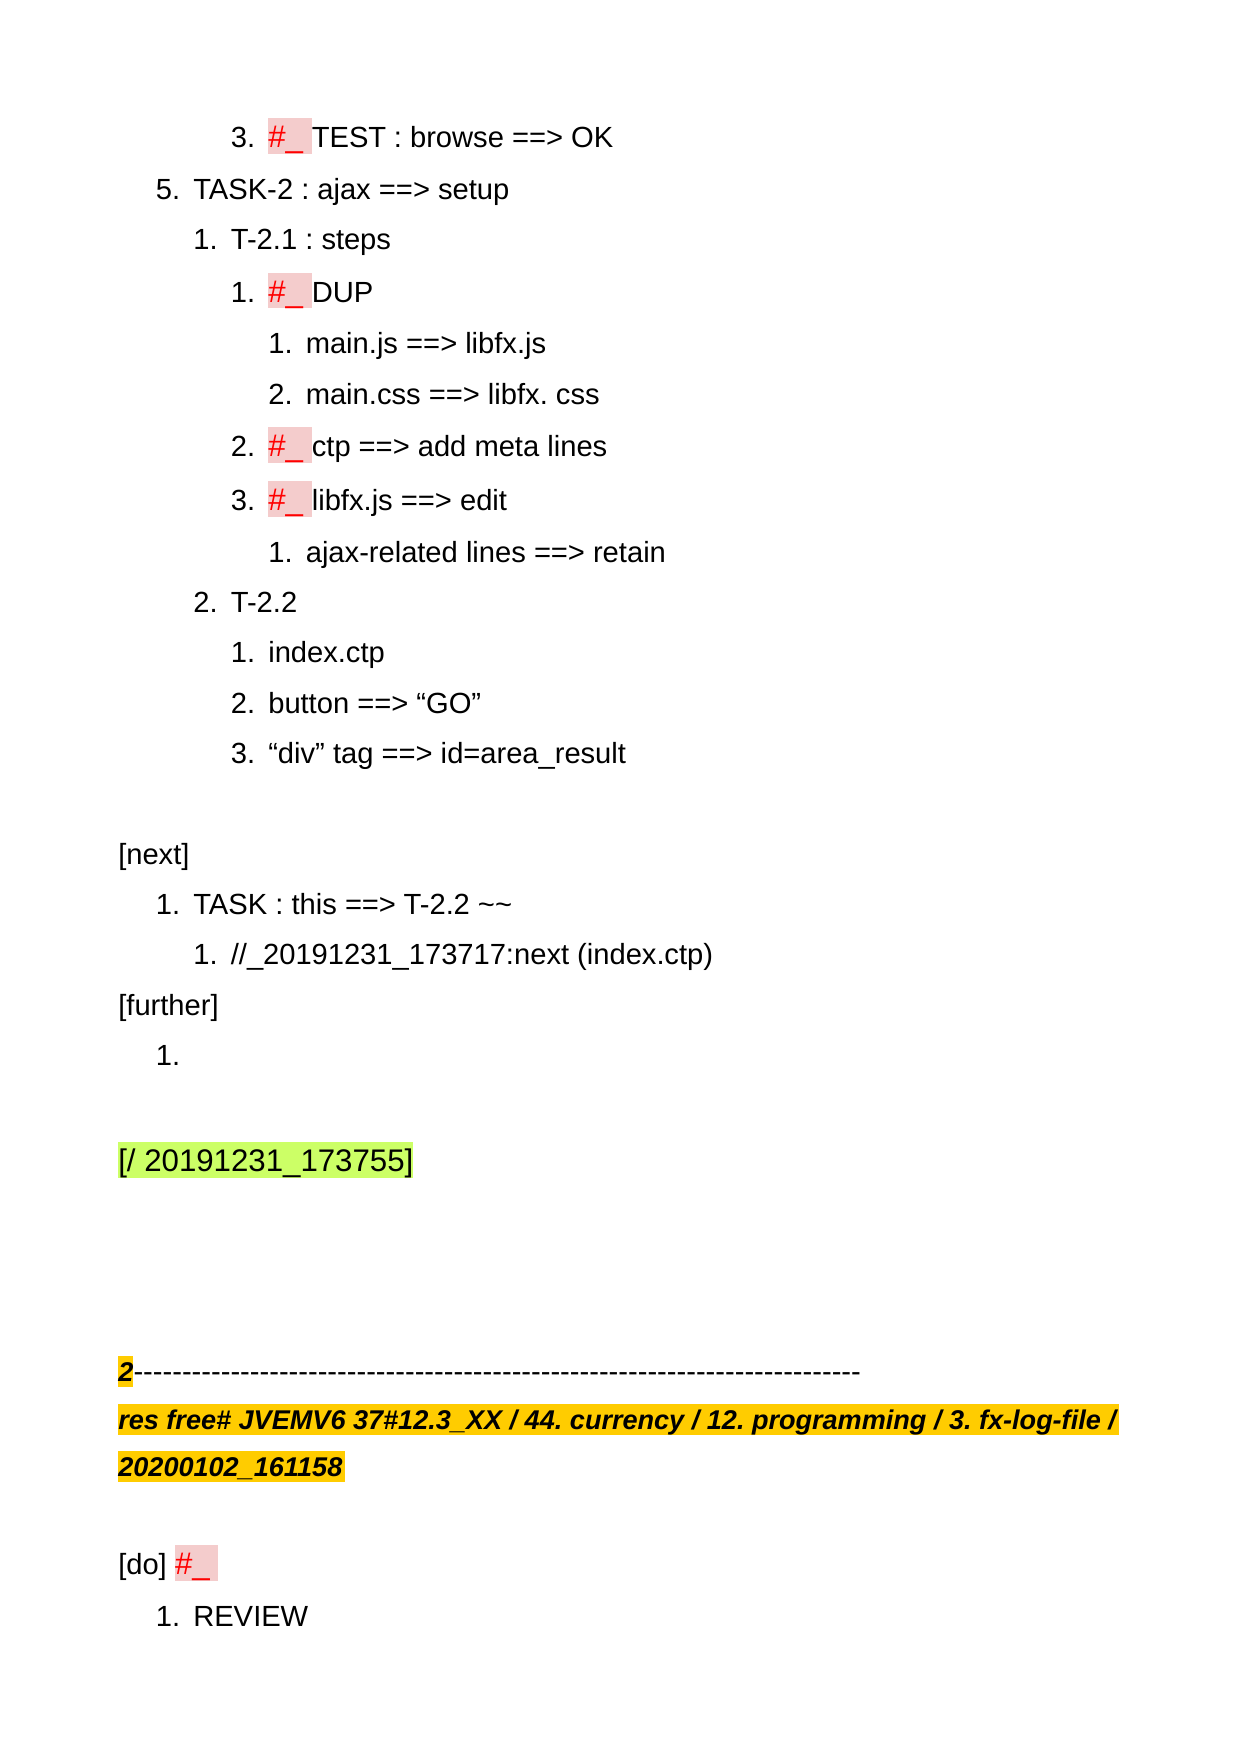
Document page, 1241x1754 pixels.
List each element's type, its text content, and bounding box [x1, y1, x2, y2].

list TASK : this ==> T-2.2 ~~ [156, 887, 1122, 921]
list TASK-2 : ajax ==> setup [156, 172, 1122, 206]
text [/ 20191231_173755] [118, 1088, 1122, 1178]
list REVIEW [156, 1599, 1122, 1632]
text [next] [118, 837, 1122, 870]
text [do] #_ [118, 1545, 1122, 1581]
list main.css ==> libfx. css [268, 377, 1122, 410]
list //_20191231_173717:next (index.ctp) [193, 937, 1122, 971]
list “div” tag ==> id=area_result [231, 736, 1122, 769]
list #_ ctp ==> add meta lines [231, 427, 1122, 463]
list #_ TEST : browse ==> OK [231, 118, 1122, 154]
list button ==> “GO” [231, 686, 1122, 719]
text [further] [118, 988, 1122, 1021]
list main.js ==> libfx.js [268, 326, 1122, 360]
list ajax-related lines ==> retain [268, 535, 1122, 568]
text res free# JVEMV6 37#12.3_XX / 44. currency / 12. programming / 3. fx-log-file / 20200102_161158 [118, 1404, 1122, 1482]
list #_ DUP [231, 273, 1122, 308]
list index.ctp [231, 635, 1122, 669]
list T-2.2 [193, 585, 1122, 619]
list #_ libfx.js ==> edit [231, 481, 1122, 517]
list T-2.1 : steps [193, 222, 1122, 256]
text 2--------------------------------------------------------------------------- [118, 1354, 1122, 1387]
